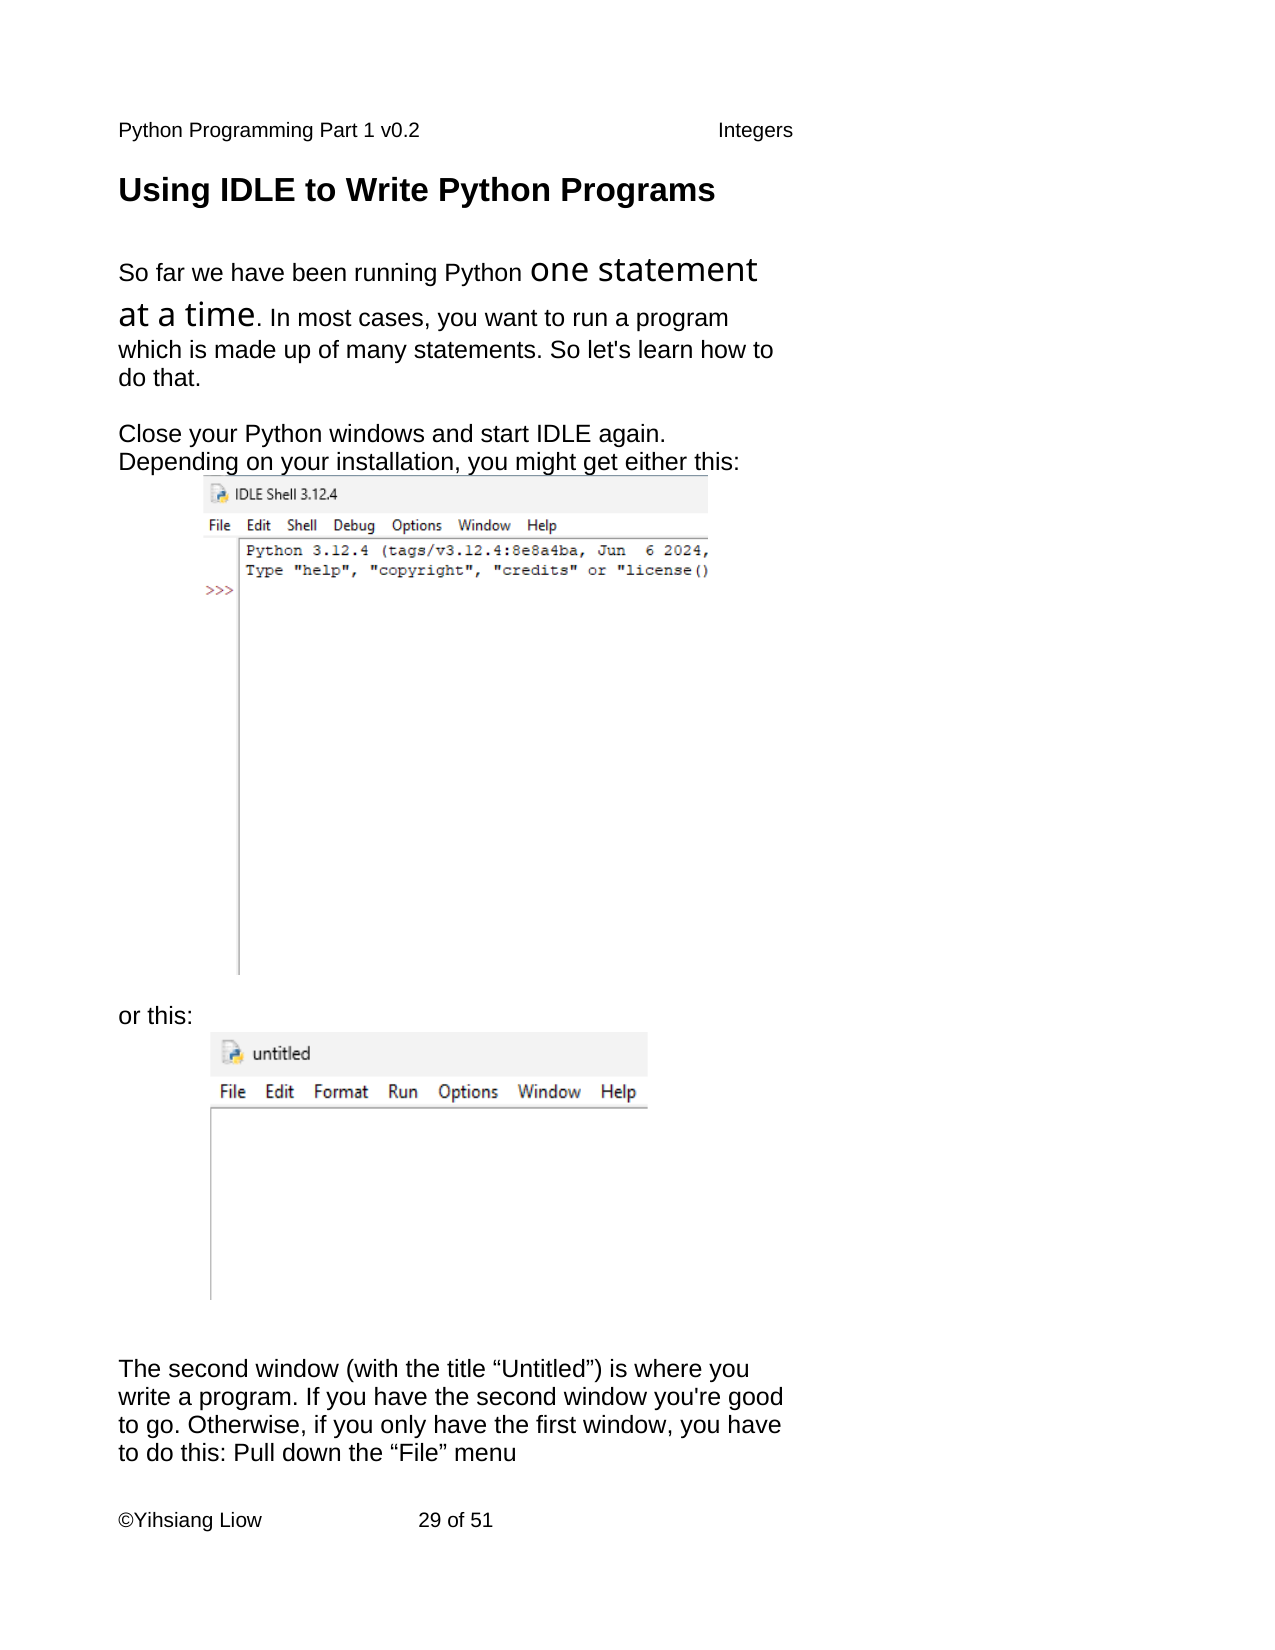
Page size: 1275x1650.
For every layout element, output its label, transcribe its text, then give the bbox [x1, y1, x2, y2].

text So far we have been running Python one statement at a time. In most cases, you want to run a program which is made up of many statements. So let's learn how to do that. [118, 245, 793, 392]
text Close your Python windows and start IDLE again. Depending on your installation, you might get either this: [118, 420, 793, 476]
picture [210, 1032, 648, 1300]
text Using IDLE to Write Python Programs [118, 171, 793, 208]
text or this: [118, 1002, 793, 1030]
picture [203, 475, 708, 975]
text The second window (with the title “Untitled”) is where you write a program. If you have the second window you're good to go. Otherwise, if you only have the first window, you have to do this: Pull down the “File” menu [118, 1355, 793, 1467]
